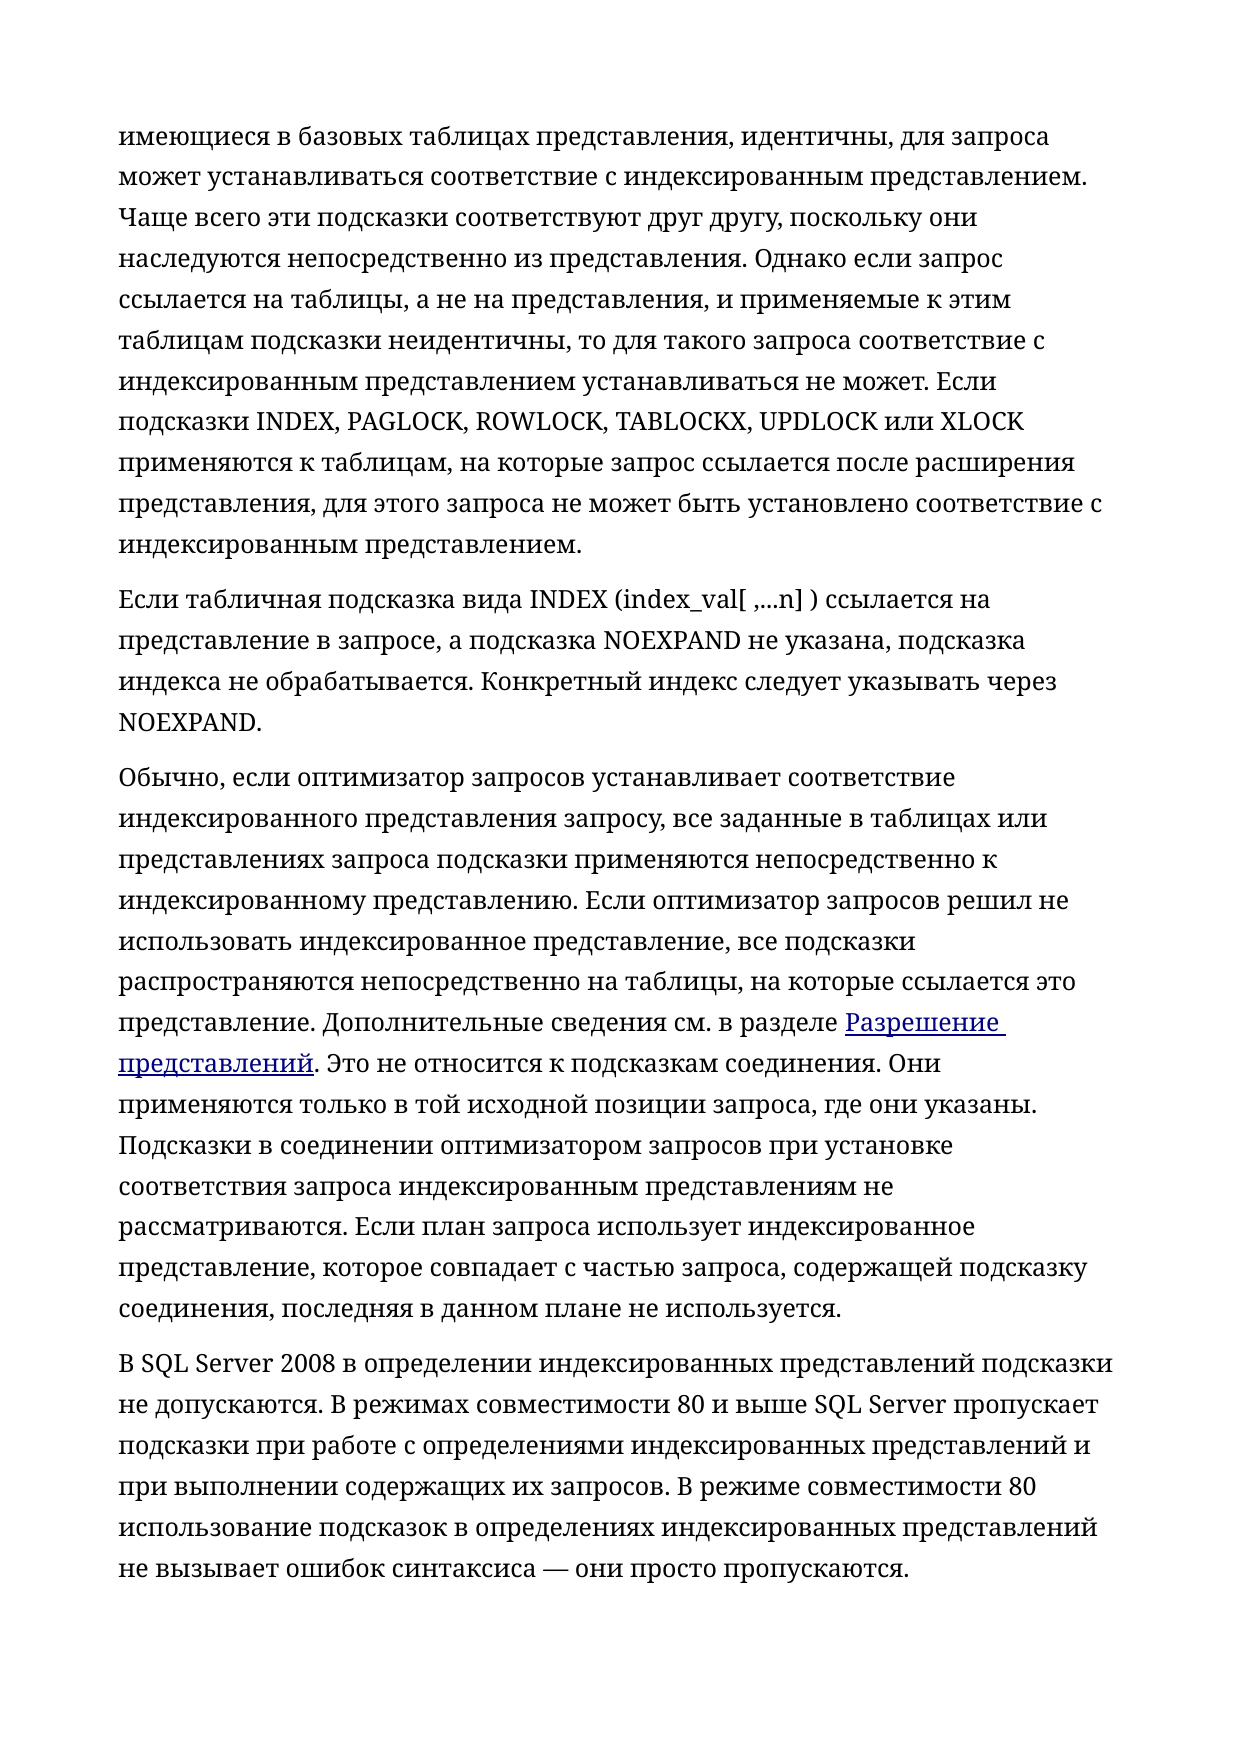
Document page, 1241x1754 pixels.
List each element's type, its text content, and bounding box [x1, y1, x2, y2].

text Обычно, если оптимизатор запросов устанавливает соответствие индексированного представления запросу, все заданные в таблицах или представлениях запроса подсказки применяются непосредственно к индексированному представлению. Если оптимизатор запросов решил не использовать индексированное представление, все подсказки распространяются непосредственно на таблицы, на которые ссылается это представление. Дополнительные сведения см. в разделе Разрешение представлений. Это не относится к подсказкам соединения. Они применяются только в той исходной позиции запроса, где они указаны. Подсказки в соединении оптимизатором запросов при установке соответствия запроса индексированным представлениям не рассматриваются. Если план запроса использует индексированное представление, которое совпадает с частью запроса, содержащей подсказку соединения, последняя в данном плане не используется. [118, 760, 1122, 1325]
text В SQL Server 2008 в определении индексированных представлений подсказки не допускаются. В режимах совместимости 80 и выше SQL Server пропускает подсказки при работе с определениями индексированных представлений и при выполнении содержащих их запросов. В режиме совместимости 80 использование подсказок в определениях индексированных представлений не вызывает ошибок синтаксиса — они просто пропускаются. [118, 1346, 1122, 1584]
text имеющиеся в базовых таблицах представления, идентичны, для запроса может устанавливаться соответствие с индексированным представлением. Чаще всего эти подсказки соответствуют друг другу, поскольку они наследуются непосредственно из представления. Однако если запрос ссылается на таблицы, а не на представления, и применяемые к этим таблицам подсказки неидентичны, то для такого запроса соответствие с индексированным представлением устанавливаться не может. Если подсказки INDEX, PAGLOCK, ROWLOCK, TABLOCKX, UPDLOCK или XLOCK применяются к таблицам, на которые запрос ссылается после расширения представления, для этого запроса не может быть установлено соответствие с индексированным представлением. [118, 118, 1122, 561]
text Если табличная подсказка вида INDEX (index_val[ ,...n] ) ссылается на представление в запросе, а подсказка NOEXPAND не указана, подсказка индекса не обрабатывается. Конкретный индекс следует указывать через NOEXPAND. [118, 582, 1122, 738]
